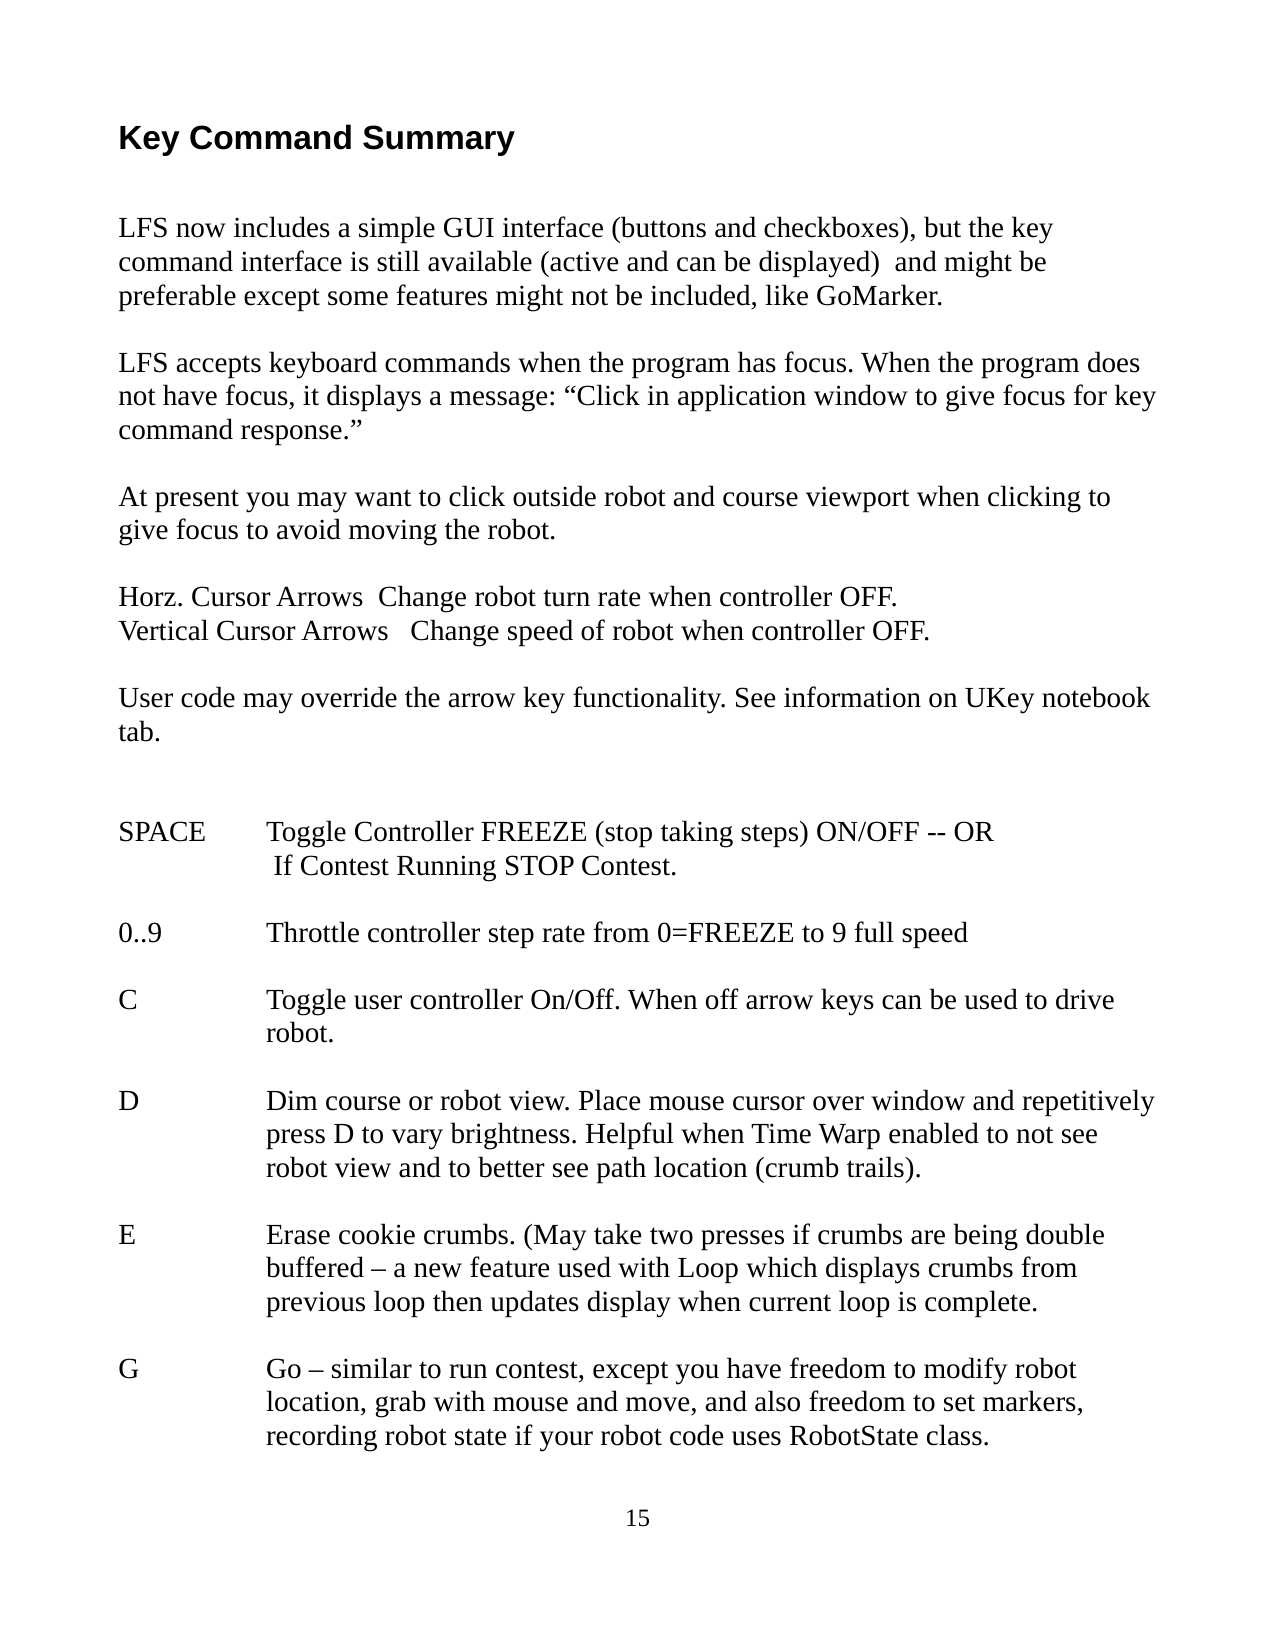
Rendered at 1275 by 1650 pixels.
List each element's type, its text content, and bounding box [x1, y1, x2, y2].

text SPACE Toggle Controller FREEZE (stop taking steps) ON/OFF -- OR [118, 814, 1157, 848]
text If Contest Running STOP Contest. [118, 848, 1157, 881]
text At present you may want to click outside robot and course viewport when clicking to give focus to avoid moving the robot. [118, 479, 1157, 546]
text C Toggle user controller On/Off. When off arrow keys can be used to drive robot. [118, 982, 1157, 1049]
text Vertical Cursor Arrows Change speed of robot when controller OFF. [118, 613, 1157, 647]
text E Erase cookie crumbs. (May take two presses if crumbs are being double buffered – a new feature used with Loop which displays crumbs from previous loop then updates display when current loop is complete. [118, 1217, 1157, 1317]
text D Dim course or robot view. Place mouse cursor over window and repetitively press D to vary brightness. Helpful when Time Warp enabled to not see robot view and to better see path location (crumb trails). [118, 1083, 1157, 1183]
text LFS accepts keyboard commands when the program has focus. When the program does not have focus, it displays a message: “Click in application window to give focus for key command response.” [118, 345, 1157, 445]
text User code may override the arrow key functionality. See information on UKey notebook tab. [118, 680, 1157, 747]
text G Go – similar to run contest, except you have freedom to modify robot location, grab with mouse and move, and also freedom to set markers, recording robot state if your robot code uses RobotState class. [118, 1351, 1157, 1452]
subtitle Key Command Summary [118, 118, 1157, 157]
text 0..9 Throttle controller step rate from 0=FREEZE to 9 full speed [118, 915, 1157, 948]
text LFS now includes a simple GUI interface (buttons and checkboxes), but the key command interface is still available (active and can be displayed) and might be preferable except some features might not be included, like GoMarker. [118, 211, 1157, 311]
text Horz. Cursor Arrows Change robot turn rate when controller OFF. [118, 579, 1157, 613]
